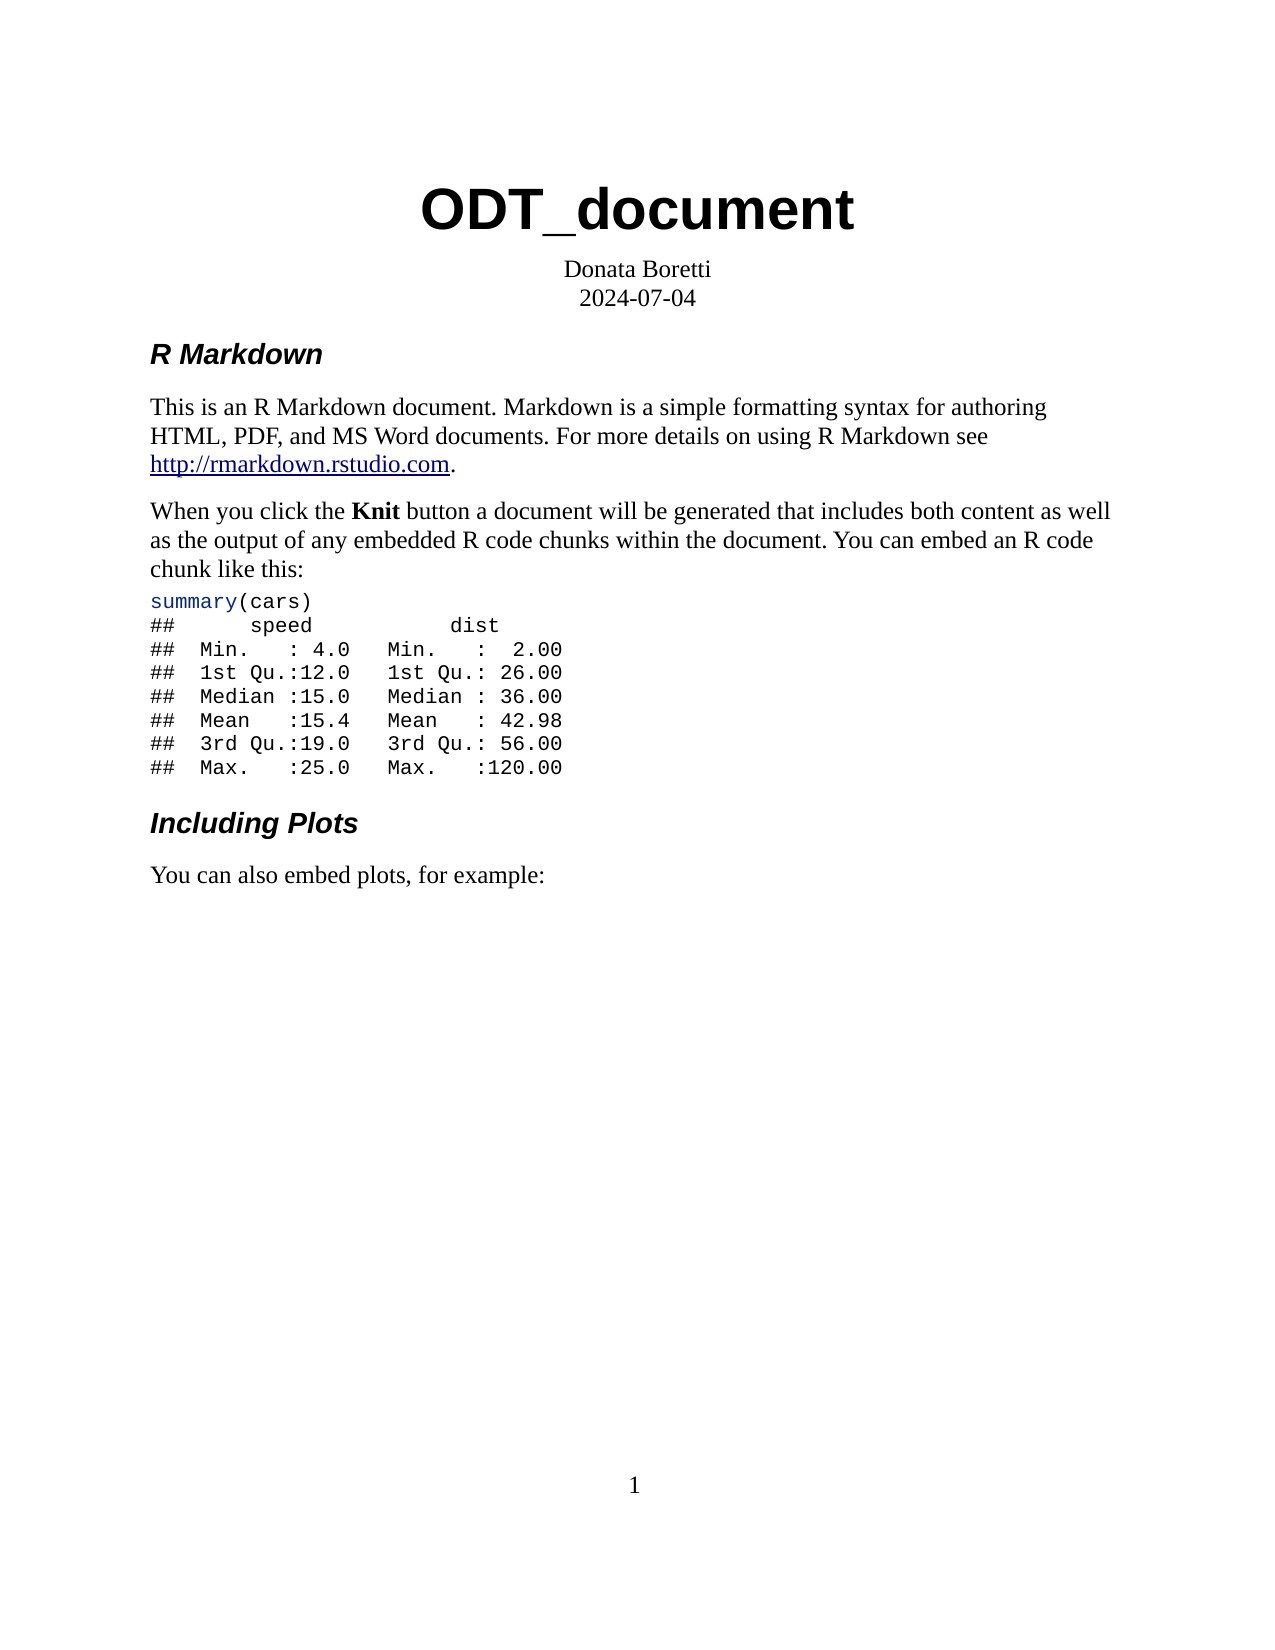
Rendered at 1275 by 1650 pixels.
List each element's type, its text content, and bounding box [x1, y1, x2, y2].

text summary(cars) [150, 591, 1125, 615]
text ## 1st Qu.:12.0 1st Qu.: 26.00 [150, 662, 1125, 686]
text Donata Boretti [150, 254, 1125, 283]
text ## Mean :15.4 Mean : 42.98 [150, 710, 1125, 733]
title ODT_document [150, 175, 1125, 242]
text ## 3rd Qu.:19.0 3rd Qu.: 56.00 [150, 733, 1125, 757]
text ## speed dist [150, 615, 1125, 639]
text 2024-07-04 [150, 283, 1125, 312]
text This is an R Markdown document. Markdown is a simple formatting syntax for authoring HTML, PDF, and MS Word documents. For more details on using R Markdown see http://rmarkdown.rstudio.com. [150, 392, 1125, 478]
subtitle R Markdown [150, 337, 1125, 371]
text ## Max. :25.0 Max. :120.00 [150, 757, 1125, 781]
text ## Median :15.0 Median : 36.00 [150, 686, 1125, 710]
subtitle Including Plots [150, 806, 1125, 839]
text You can also embed plots, for example: [150, 861, 1125, 889]
text ## Min. : 4.0 Min. : 2.00 [150, 639, 1125, 662]
text When you click the Knit button a document will be generated that includes both content as well as the output of any embedded R code chunks within the document. You can embed an R code chunk like this: [150, 496, 1125, 582]
